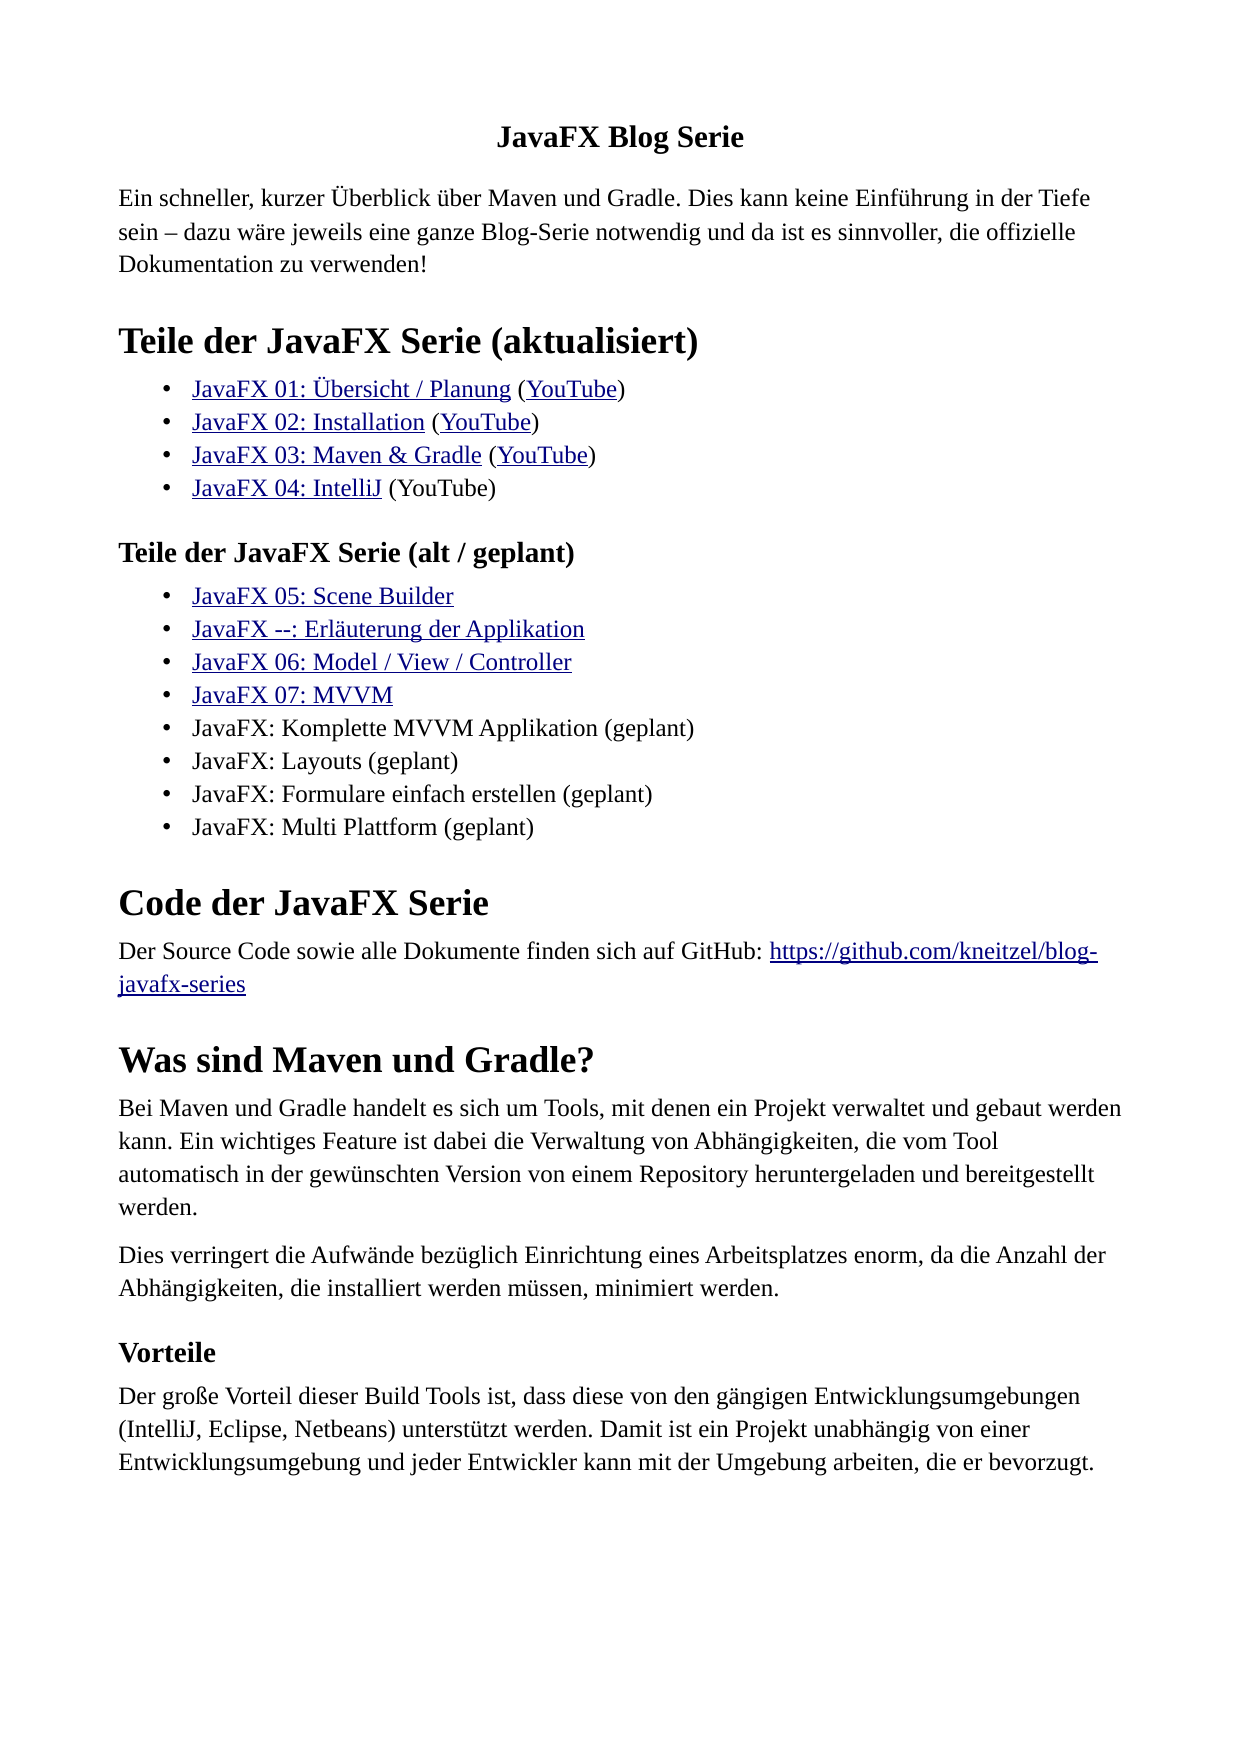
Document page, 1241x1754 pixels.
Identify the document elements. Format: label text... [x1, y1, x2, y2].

list JavaFX: Formulare einfach erstellen (geplant) [162, 779, 1122, 808]
subtitle Teile der JavaFX Serie (aktualisiert) [118, 318, 1122, 361]
subtitle Teile der JavaFX Serie (alt / geplant) [118, 535, 1122, 568]
list JavaFX 01: Übersicht / Planung (YouTube) [162, 374, 1122, 402]
list JavaFX 05: Scene Builder [162, 581, 1122, 610]
list JavaFX: Multi Plattform (geplant) [162, 812, 1122, 841]
list JavaFX: Komplette MVVM Applikation (geplant) [162, 713, 1122, 742]
list JavaFX 03: Maven & Gradle (YouTube) [162, 440, 1122, 468]
list JavaFX 04: IntelliJ (YouTube) [162, 473, 1122, 501]
text Ein schneller, kurzer Überblick über Maven und Gradle. Dies kann keine Einführung in der Tiefe sein – dazu wäre jeweils eine ganze Blog-Serie notwendig und da ist es sinnvoller, die offizielle Dokumentation zu verwenden! [118, 183, 1122, 278]
list JavaFX 02: Installation (YouTube) [162, 407, 1122, 435]
subtitle Code der JavaFX Serie [118, 881, 1122, 924]
list JavaFX 06: Model / View / Controller [162, 647, 1122, 676]
text Der große Vorteil dieser Build Tools ist, dass diese von den gängigen Entwicklungsumgebungen (IntelliJ, Eclipse, Netbeans) unterstützt werden. Damit ist ein Projekt unabhängig von einer Entwicklungsumgebung und jeder Entwickler kann mit der Umgebung arbeiten, die er bevorzugt. [118, 1381, 1122, 1476]
subtitle Vorteile [118, 1335, 1122, 1369]
list JavaFX --: Erläuterung der Applikation [162, 614, 1122, 643]
text Dies verringert die Aufwände bezüglich Einrichtung eines Arbeitsplatzes enorm, da die Anzahl der Abhängigkeiten, die installiert werden müssen, minimiert werden. [118, 1240, 1122, 1302]
subtitle Was sind Maven und Gradle? [118, 1038, 1122, 1081]
text Bei Maven und Gradle handelt es sich um Tools, mit denen ein Projekt verwaltet und gebaut werden kann. Ein wichtiges Feature ist dabei die Verwaltung von Abhängigkeiten, die vom Tool automatisch in der gewünschten Version von einem Repository heruntergeladen und bereitgestellt werden. [118, 1093, 1122, 1221]
text Der Source Code sowie alle Dokumente finden sich auf GitHub: https://github.com/kneitzel/blog-javafx-series [118, 936, 1122, 998]
list JavaFX: Layouts (geplant) [162, 746, 1122, 775]
list JavaFX 07: MVVM [162, 680, 1122, 709]
